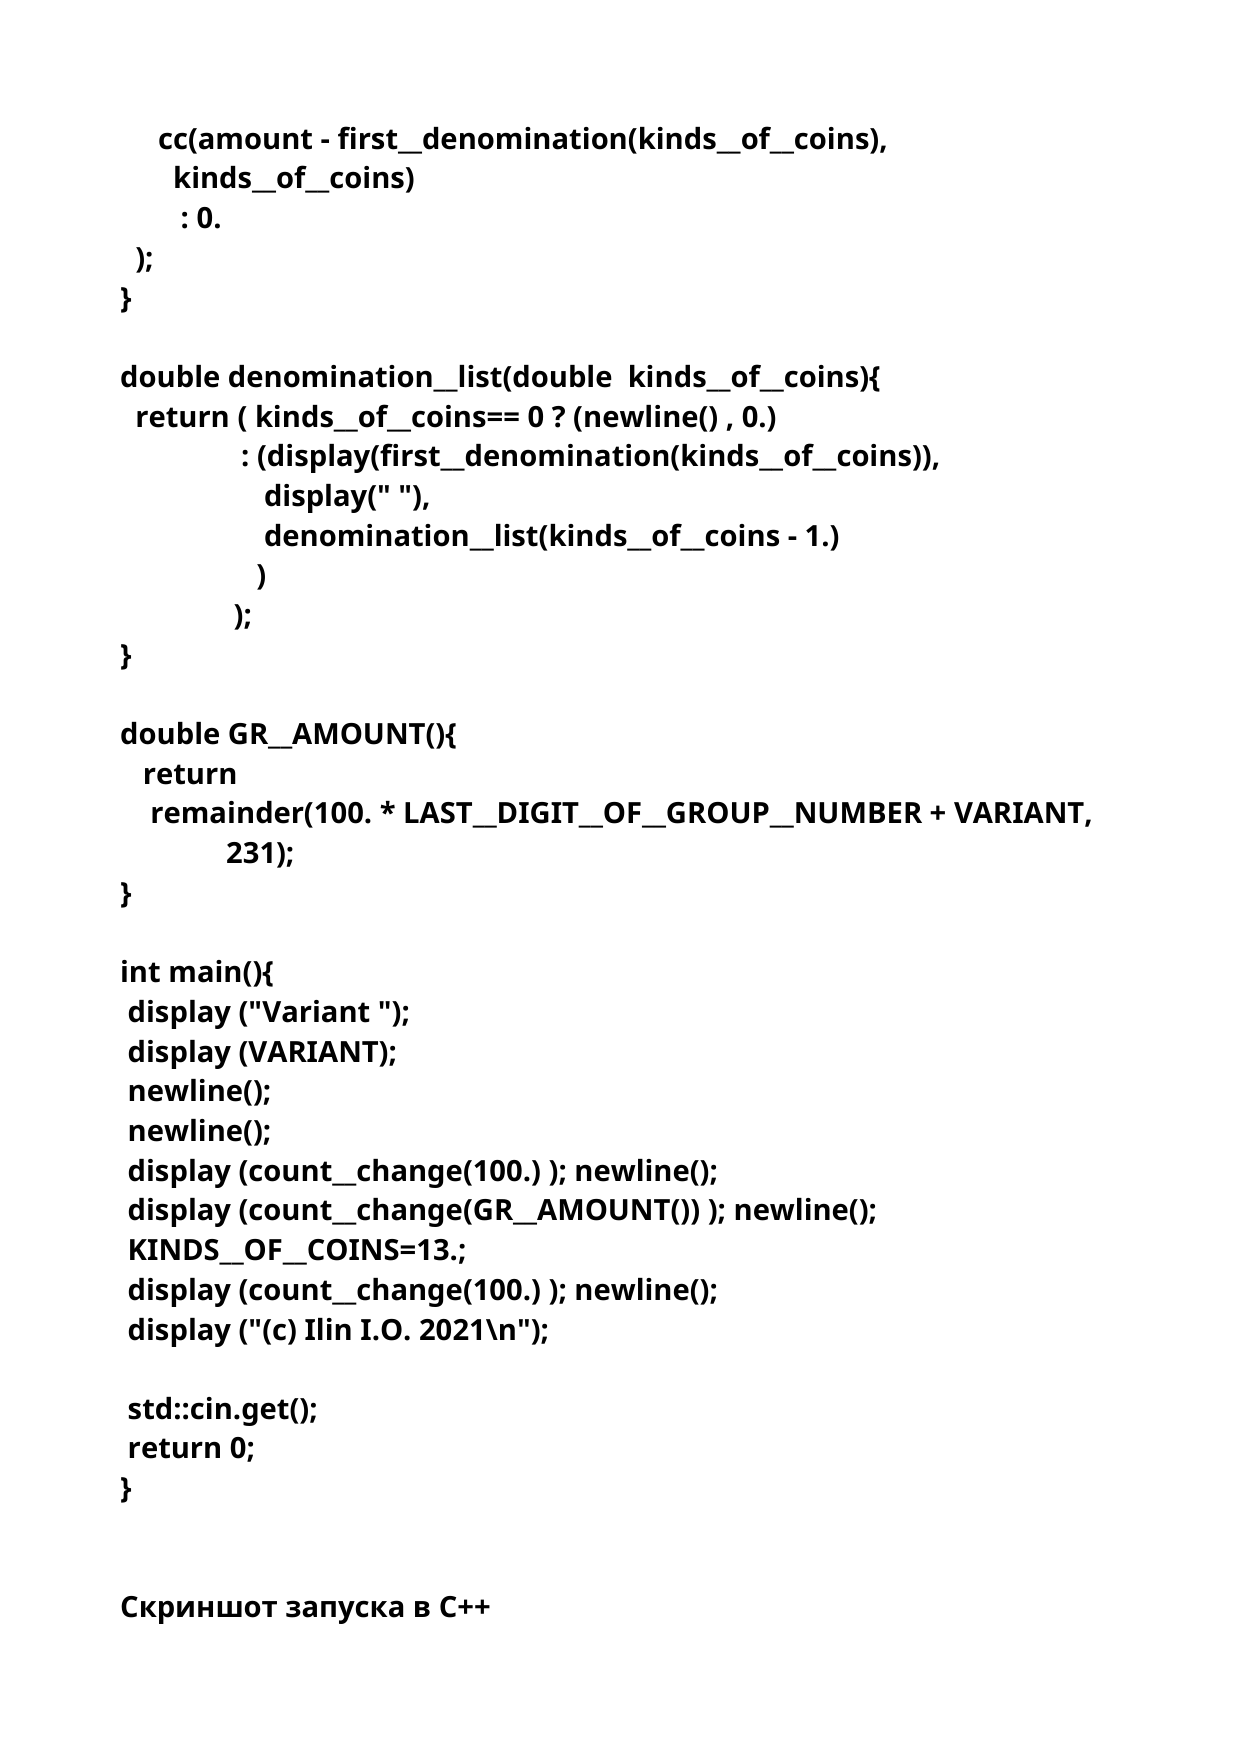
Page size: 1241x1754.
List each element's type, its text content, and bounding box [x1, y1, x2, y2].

text newline(); [120, 1071, 1120, 1110]
text double GR__AMOUNT(){ [120, 713, 1120, 753]
text remainder(100. * LAST__DIGIT__OF__GROUP__NUMBER + VARIANT, [120, 793, 1120, 832]
text 231); [120, 832, 1120, 872]
text kinds__of__coins) [120, 158, 1120, 197]
text display (count__change(GR__AMOUNT()) ); newline(); [120, 1190, 1120, 1229]
text } [120, 634, 1120, 674]
text ); [120, 594, 1120, 634]
text double denomination__list(double kinds__of__coins){ [120, 356, 1120, 396]
text : 0. [120, 197, 1120, 237]
text denomination__list(kinds__of__coins - 1.) [120, 515, 1120, 555]
text int main(){ [120, 952, 1120, 991]
text ) [120, 555, 1120, 594]
text } [120, 872, 1120, 912]
text display ("(c) Ilin I.O. 2021\n"); [120, 1309, 1120, 1348]
text : (display(first__denomination(kinds__of__coins)), [120, 436, 1120, 475]
text display (count__change(100.) ); newline(); [120, 1150, 1120, 1190]
text ); [120, 237, 1120, 277]
text } [120, 277, 1120, 317]
text display (VARIANT); [120, 1031, 1120, 1071]
text std::cin.get(); [120, 1388, 1120, 1428]
text return 0; [120, 1428, 1120, 1467]
text Скриншот запуска в C++ [120, 1587, 1120, 1626]
text KINDS__OF__COINS=13.; [120, 1229, 1120, 1269]
text cc(amount - first__denomination(kinds__of__coins), [120, 118, 1120, 158]
text newline(); [120, 1110, 1120, 1150]
text } [120, 1467, 1120, 1507]
text display ("Variant "); [120, 991, 1120, 1031]
text return [120, 753, 1120, 793]
text display (count__change(100.) ); newline(); [120, 1269, 1120, 1309]
text display(" "), [120, 475, 1120, 515]
text return ( kinds__of__coins== 0 ? (newline() , 0.) [120, 396, 1120, 436]
